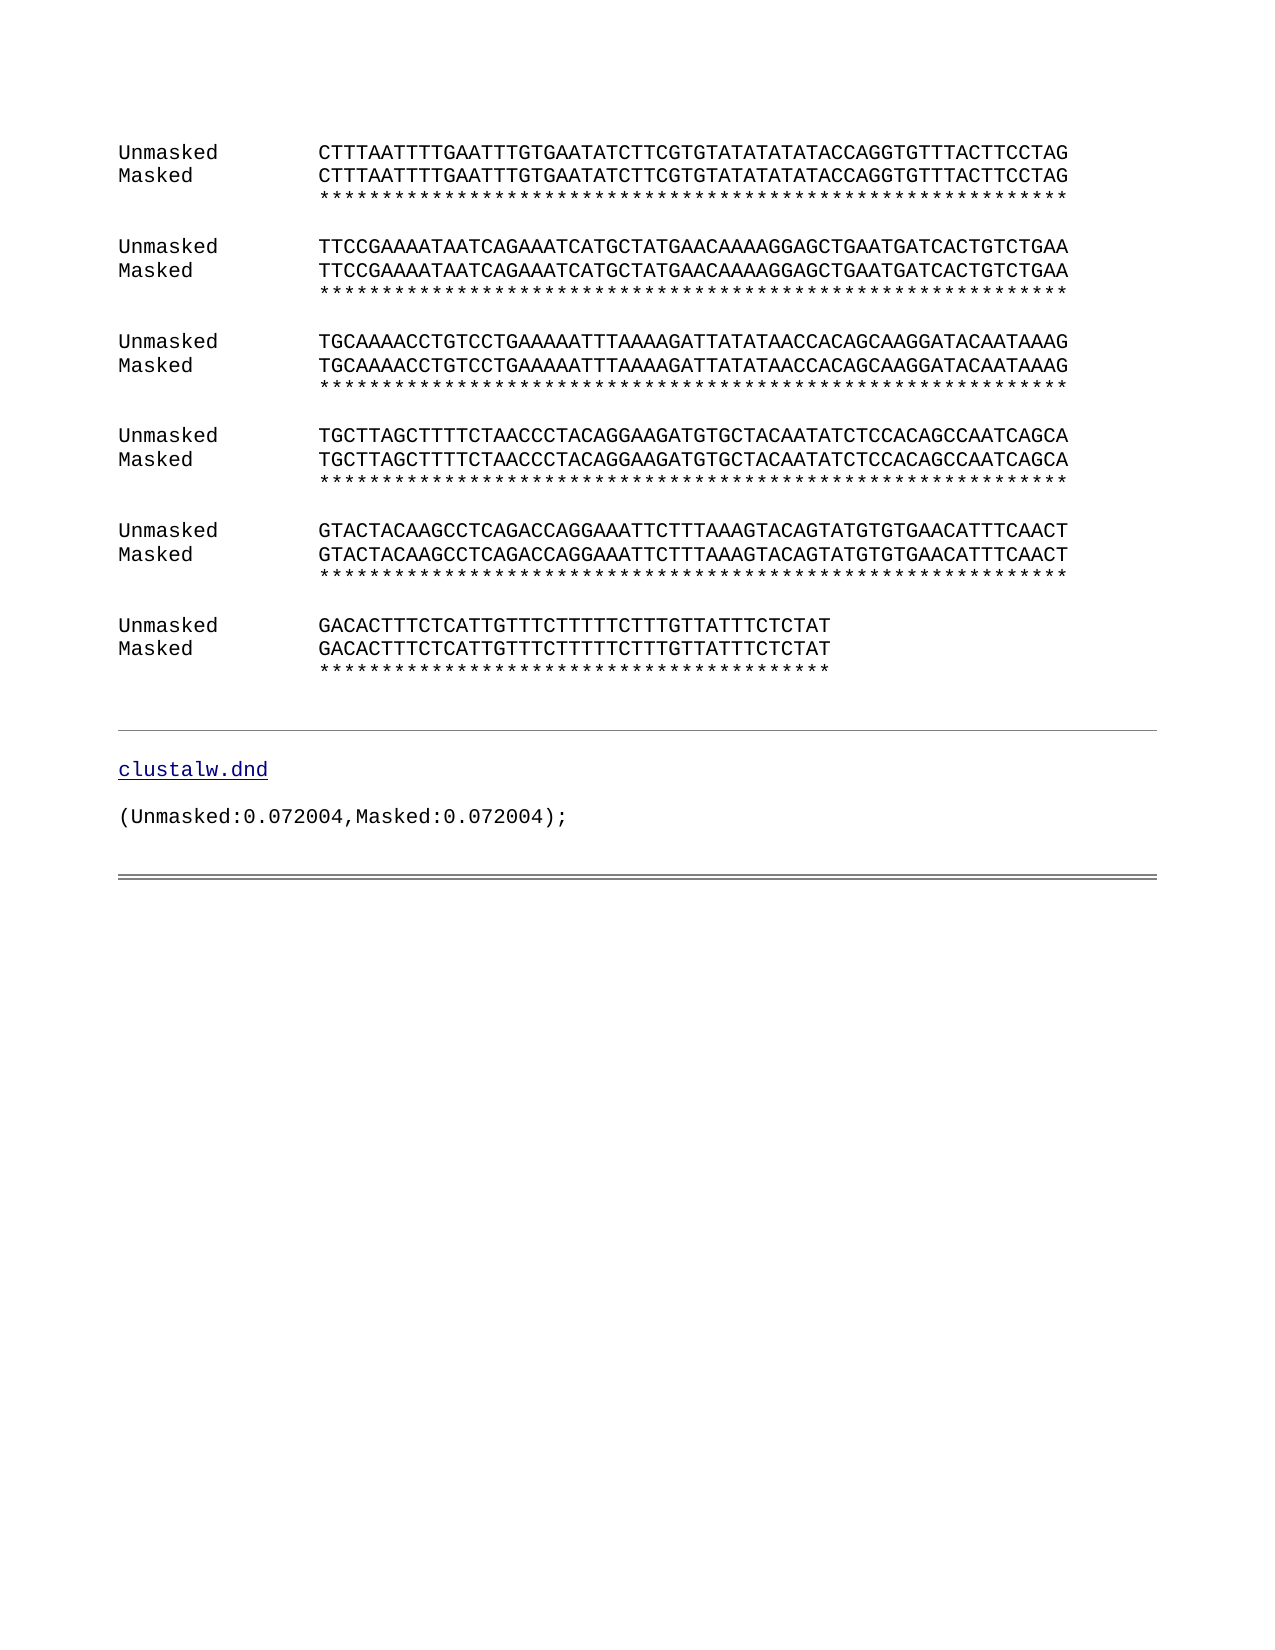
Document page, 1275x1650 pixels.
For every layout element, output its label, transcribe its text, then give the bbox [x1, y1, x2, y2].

text Masked TTCCGAAAATAATCAGAAATCATGCTATGAACAAAAGGAGCTGAATGATCACTGTCTGAA [118, 260, 1157, 284]
text ***************************************** [118, 662, 1157, 686]
text Unmasked TGCAAAACCTGTCCTGAAAAATTTAAAAGATTATATAACCACAGCAAGGATACAATAAAG [118, 331, 1157, 354]
text Unmasked TTCCGAAAATAATCAGAAATCATGCTATGAACAAAAGGAGCTGAATGATCACTGTCTGAA [118, 236, 1157, 260]
text Unmasked TGCTTAGCTTTTCTAACCCTACAGGAAGATGTGCTACAATATCTCCACAGCCAATCAGCA [118, 426, 1157, 449]
text Masked GTACTACAAGCCTCAGACCAGGAAATTCTTTAAAGTACAGTATGTGTGAACATTTCAACT [118, 544, 1157, 567]
text ************************************************************ [118, 473, 1157, 496]
text Unmasked GTACTACAAGCCTCAGACCAGGAAATTCTTTAAAGTACAGTATGTGTGAACATTTCAACT [118, 520, 1157, 544]
text Masked GACACTTTCTCATTGTTTCTTTTTCTTTGTTATTTCTCTAT [118, 638, 1157, 662]
text Masked TGCTTAGCTTTTCTAACCCTACAGGAAGATGTGCTACAATATCTCCACAGCCAATCAGCA [118, 449, 1157, 473]
text Unmasked CTTTAATTTTGAATTTGTGAATATCTTCGTGTATATATATACCAGGTGTTTACTTCCTAG [118, 142, 1157, 165]
text Masked CTTTAATTTTGAATTTGTGAATATCTTCGTGTATATATATACCAGGTGTTTACTTCCTAG [118, 165, 1157, 189]
text Unmasked GACACTTTCTCATTGTTTCTTTTTCTTTGTTATTTCTCTAT [118, 615, 1157, 638]
text ************************************************************ [118, 567, 1157, 591]
text ************************************************************ [118, 378, 1157, 402]
text clustalw.dnd [118, 759, 1157, 783]
text (Unmasked:0.072004,Masked:0.072004); [118, 807, 1157, 830]
text Masked TGCAAAACCTGTCCTGAAAAATTTAAAAGATTATATAACCACAGCAAGGATACAATAAAG [118, 354, 1157, 378]
text ************************************************************ [118, 284, 1157, 307]
text ************************************************************ [118, 189, 1157, 213]
